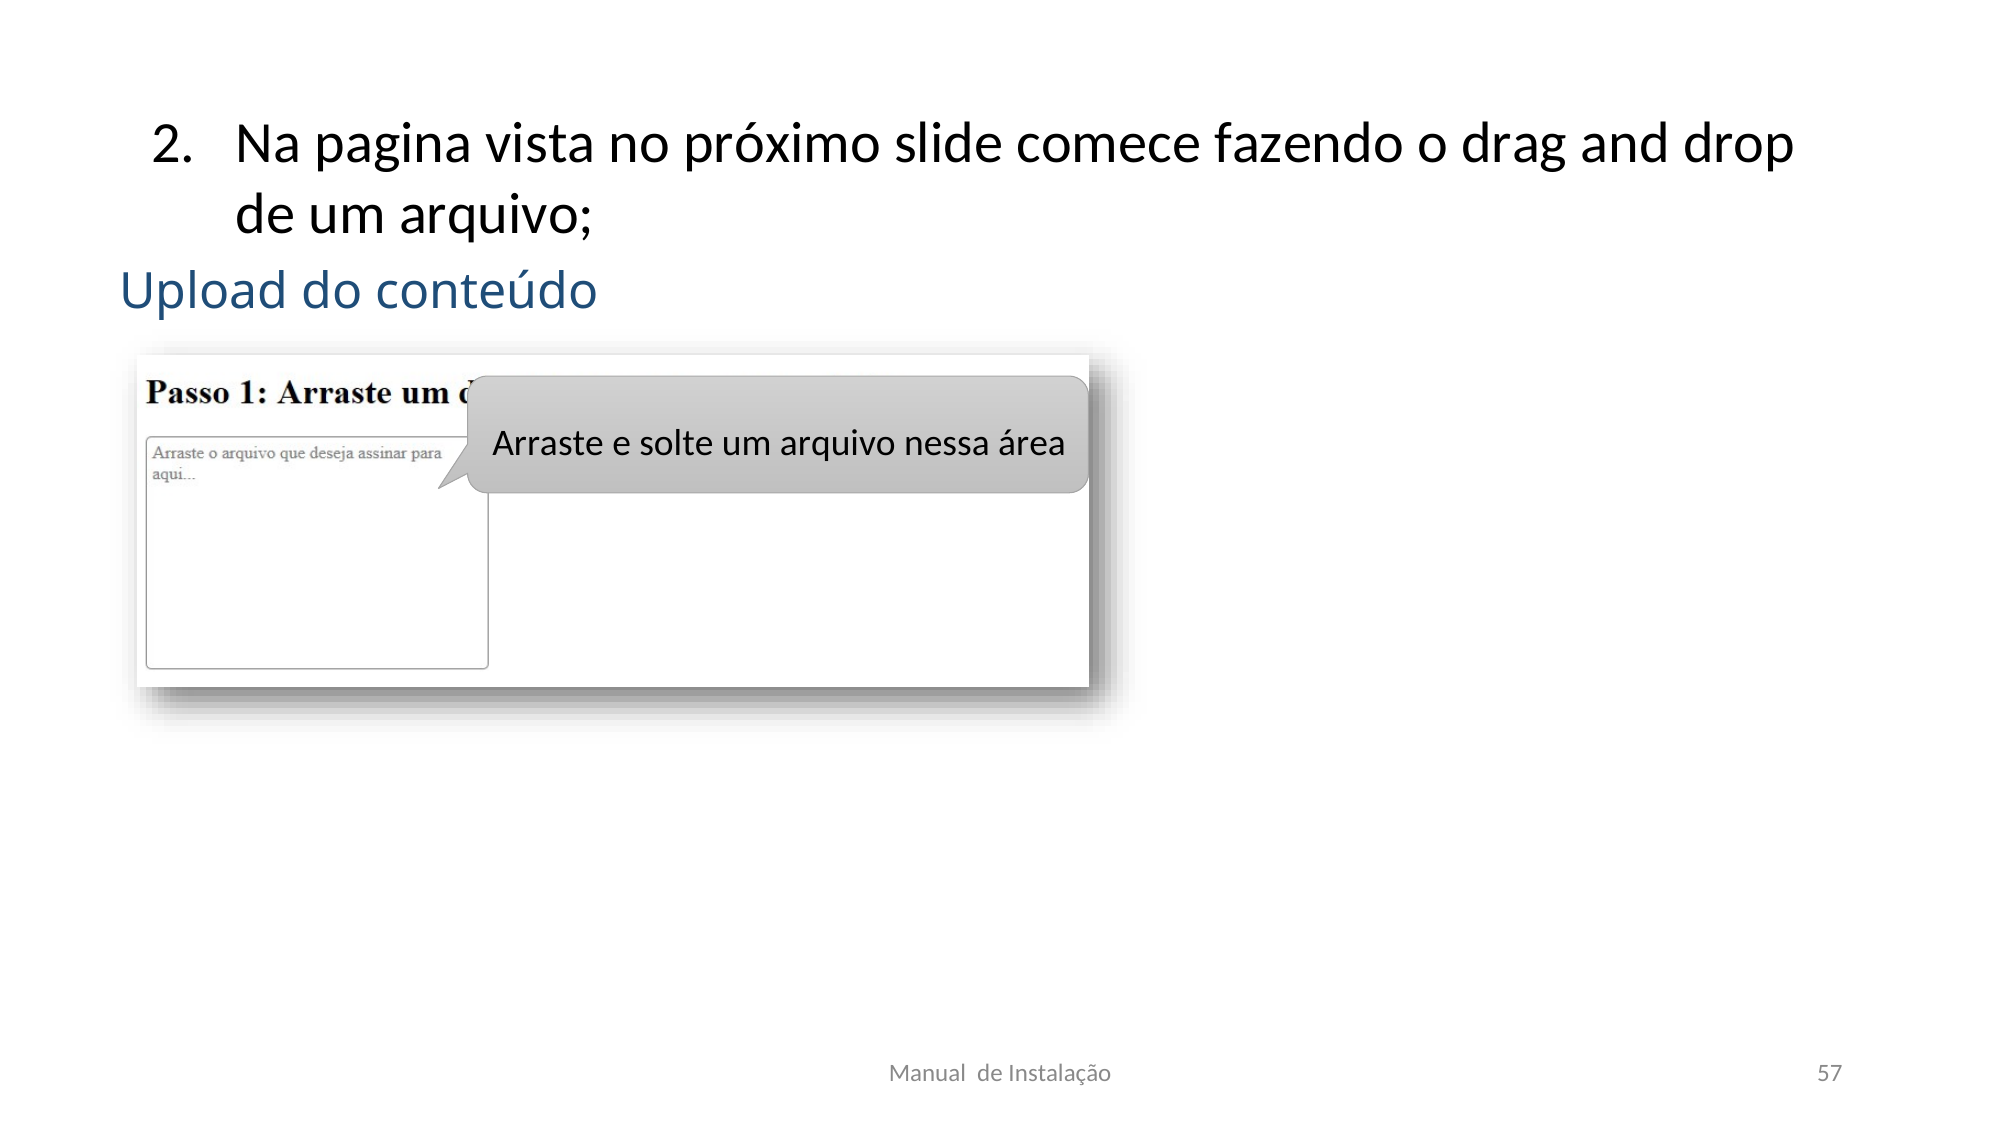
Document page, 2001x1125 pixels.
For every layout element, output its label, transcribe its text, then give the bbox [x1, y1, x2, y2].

subtitle Upload do conteúdo [119, 255, 1842, 323]
list Na pagina vista no próximo slide comece fazendo o drag and drop de um arquivo; [151, 106, 1842, 248]
